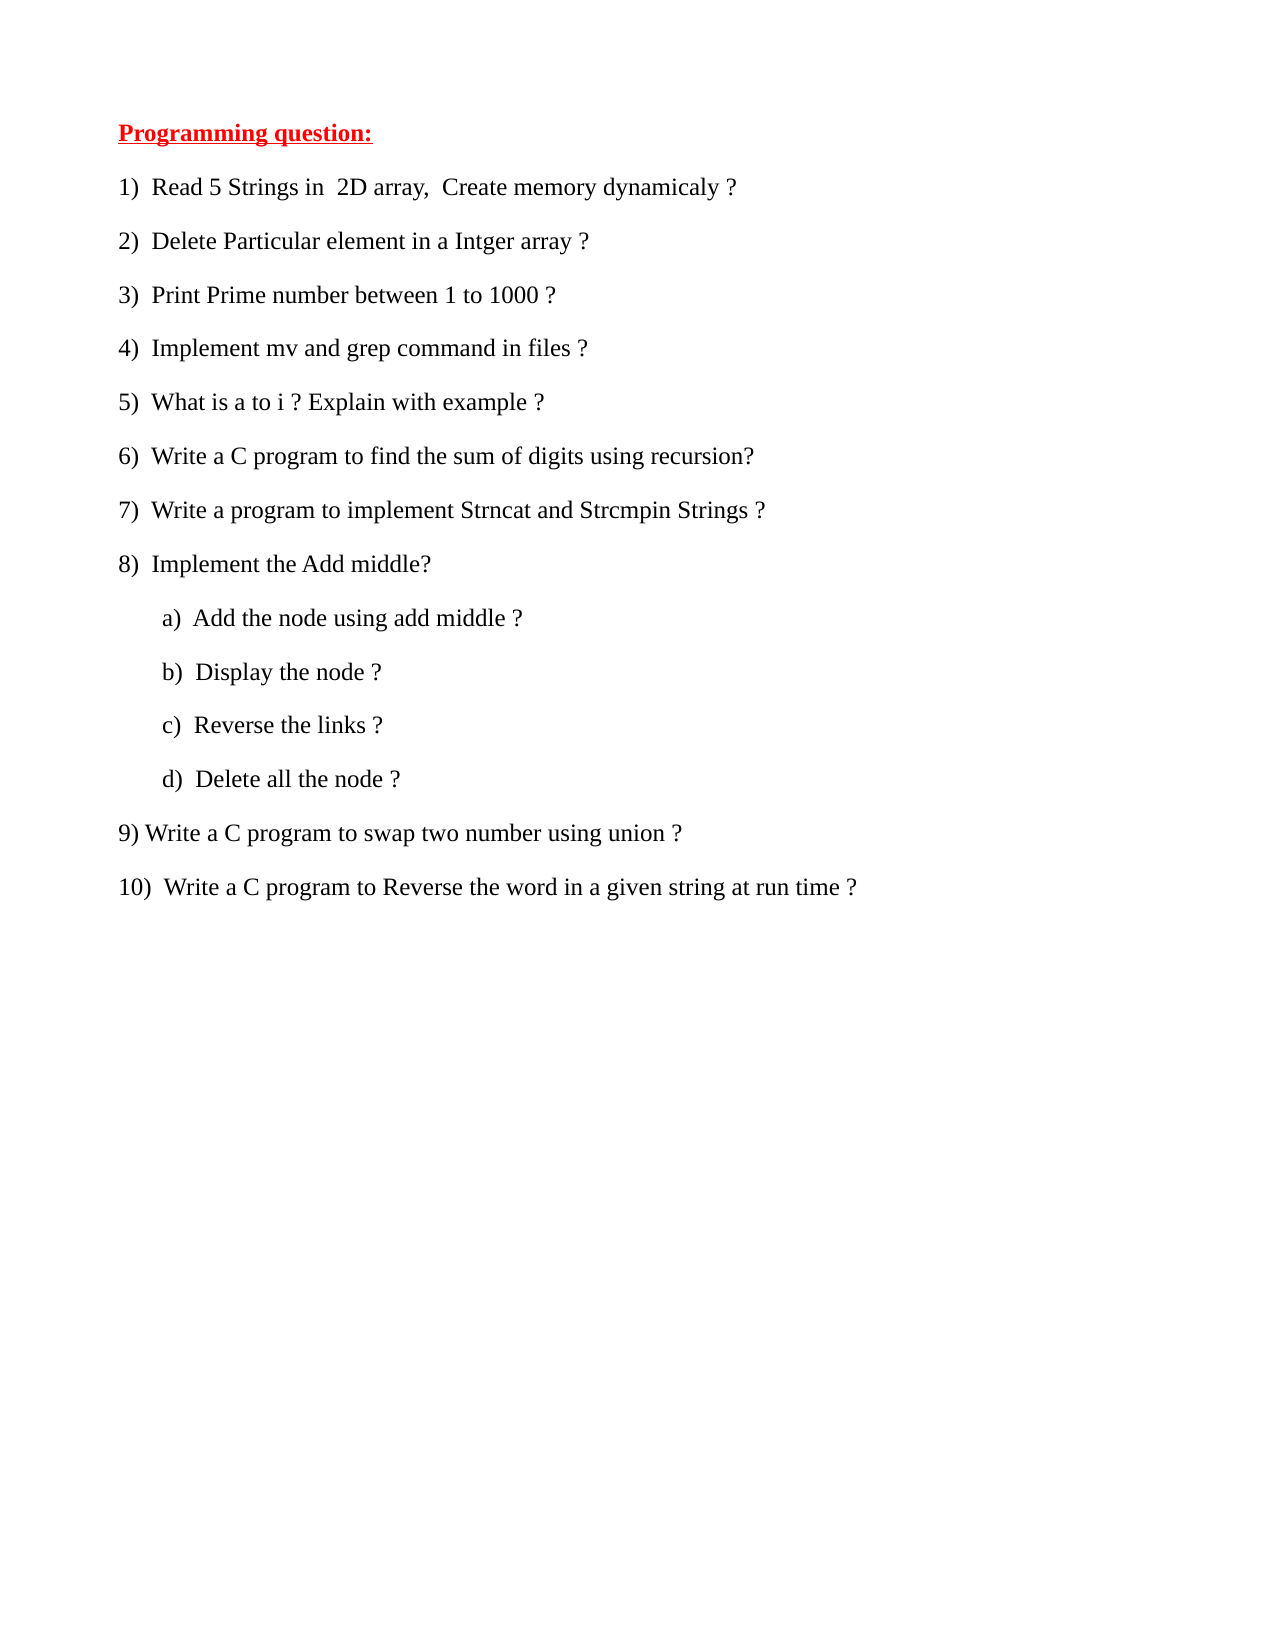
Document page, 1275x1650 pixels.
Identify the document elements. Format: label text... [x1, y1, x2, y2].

text 7) Write a program to implement Strncat and Strcmpin Strings ? [118, 495, 1157, 524]
text 1) Read 5 Strings in 2D array, Create memory dynamicaly ? [118, 172, 1157, 201]
text 9) Write a C program to swap two number using union ? [118, 818, 1157, 847]
text 10) Write a C program to Reverse the word in a given string at run time ? [118, 872, 1157, 901]
text Programming question: [118, 118, 1157, 147]
text 3) Print Prime number between 1 to 1000 ? [118, 280, 1157, 308]
text a) Add the node using add middle ? [118, 603, 1157, 632]
text b) Display the node ? [118, 657, 1157, 685]
text 2) Delete Particular element in a Intger array ? [118, 226, 1157, 254]
text 5) What is a to i ? Explain with example ? [118, 387, 1157, 416]
text 6) Write a C program to find the sum of digits using recursion? [118, 441, 1157, 470]
text 8) Implement the Add middle? [118, 549, 1157, 578]
text d) Delete all the node ? [118, 764, 1157, 793]
text 4) Implement mv and grep command in files ? [118, 333, 1157, 362]
text c) Reverse the links ? [118, 711, 1157, 739]
